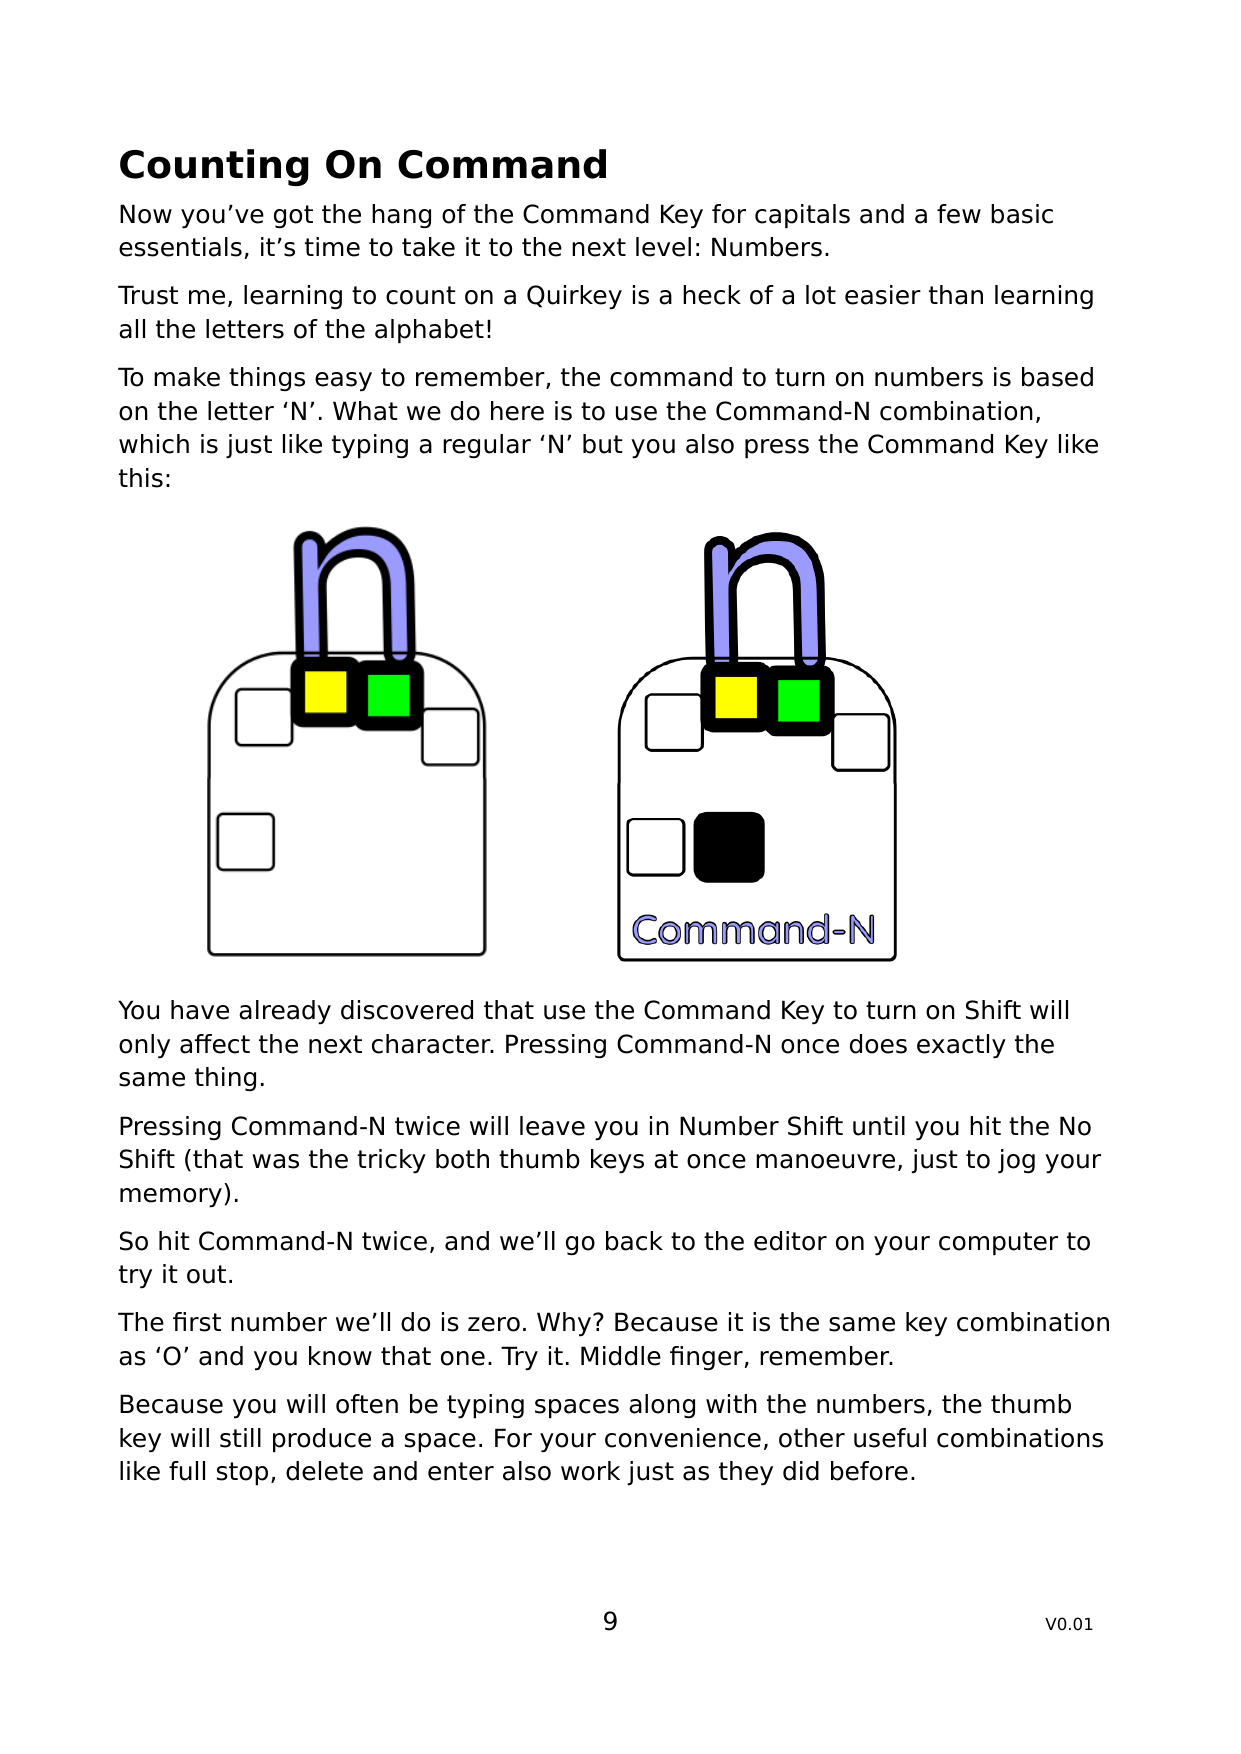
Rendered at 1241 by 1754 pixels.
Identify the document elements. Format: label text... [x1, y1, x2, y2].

text Now you’ve got the hang of the Command Key for capitals and a few basic essentials, it’s time to take it to the next level: Numbers. [118, 200, 1122, 262]
text To make things easy to remember, the command to turn on numbers is based on the letter ‘N’. What we do here is to use the Command-N combination, which is just like typing a regular ‘N’ but you also press the Command Key like this: [118, 363, 1122, 493]
text Because you will often be typing spaces along with the numbers, the thumb key will still produce a space. For your convenience, other useful combinations like full stop, delete and enter also work just as they did before. [118, 1390, 1122, 1487]
text Pressing Command-N twice will leave you in Number Shift until you hit the No Shift (that was the tricky both thumb keys at once manoeuvre, just to jog your memory). [118, 1112, 1122, 1208]
picture [572, 506, 963, 997]
text Trust me, learning to count on a Quirkey is a heck of a lot easier than learning all the letters of the alphabet! [118, 281, 1122, 344]
picture [177, 525, 517, 969]
text You have already discovered that use the Command Key to turn on Shift will only affect the next character. Pressing Command-N once does exactly the same thing. [118, 512, 1122, 1093]
text So hit Command-N twice, and we’ll go back to the editor on your computer to try it out. [118, 1227, 1122, 1290]
text The first number we’ll do is zero. Why? Because it is the same key combination as ‘O’ and you know that one. Try it. Middle finger, remember. [118, 1309, 1122, 1371]
subtitle Counting On Command [118, 143, 1122, 187]
